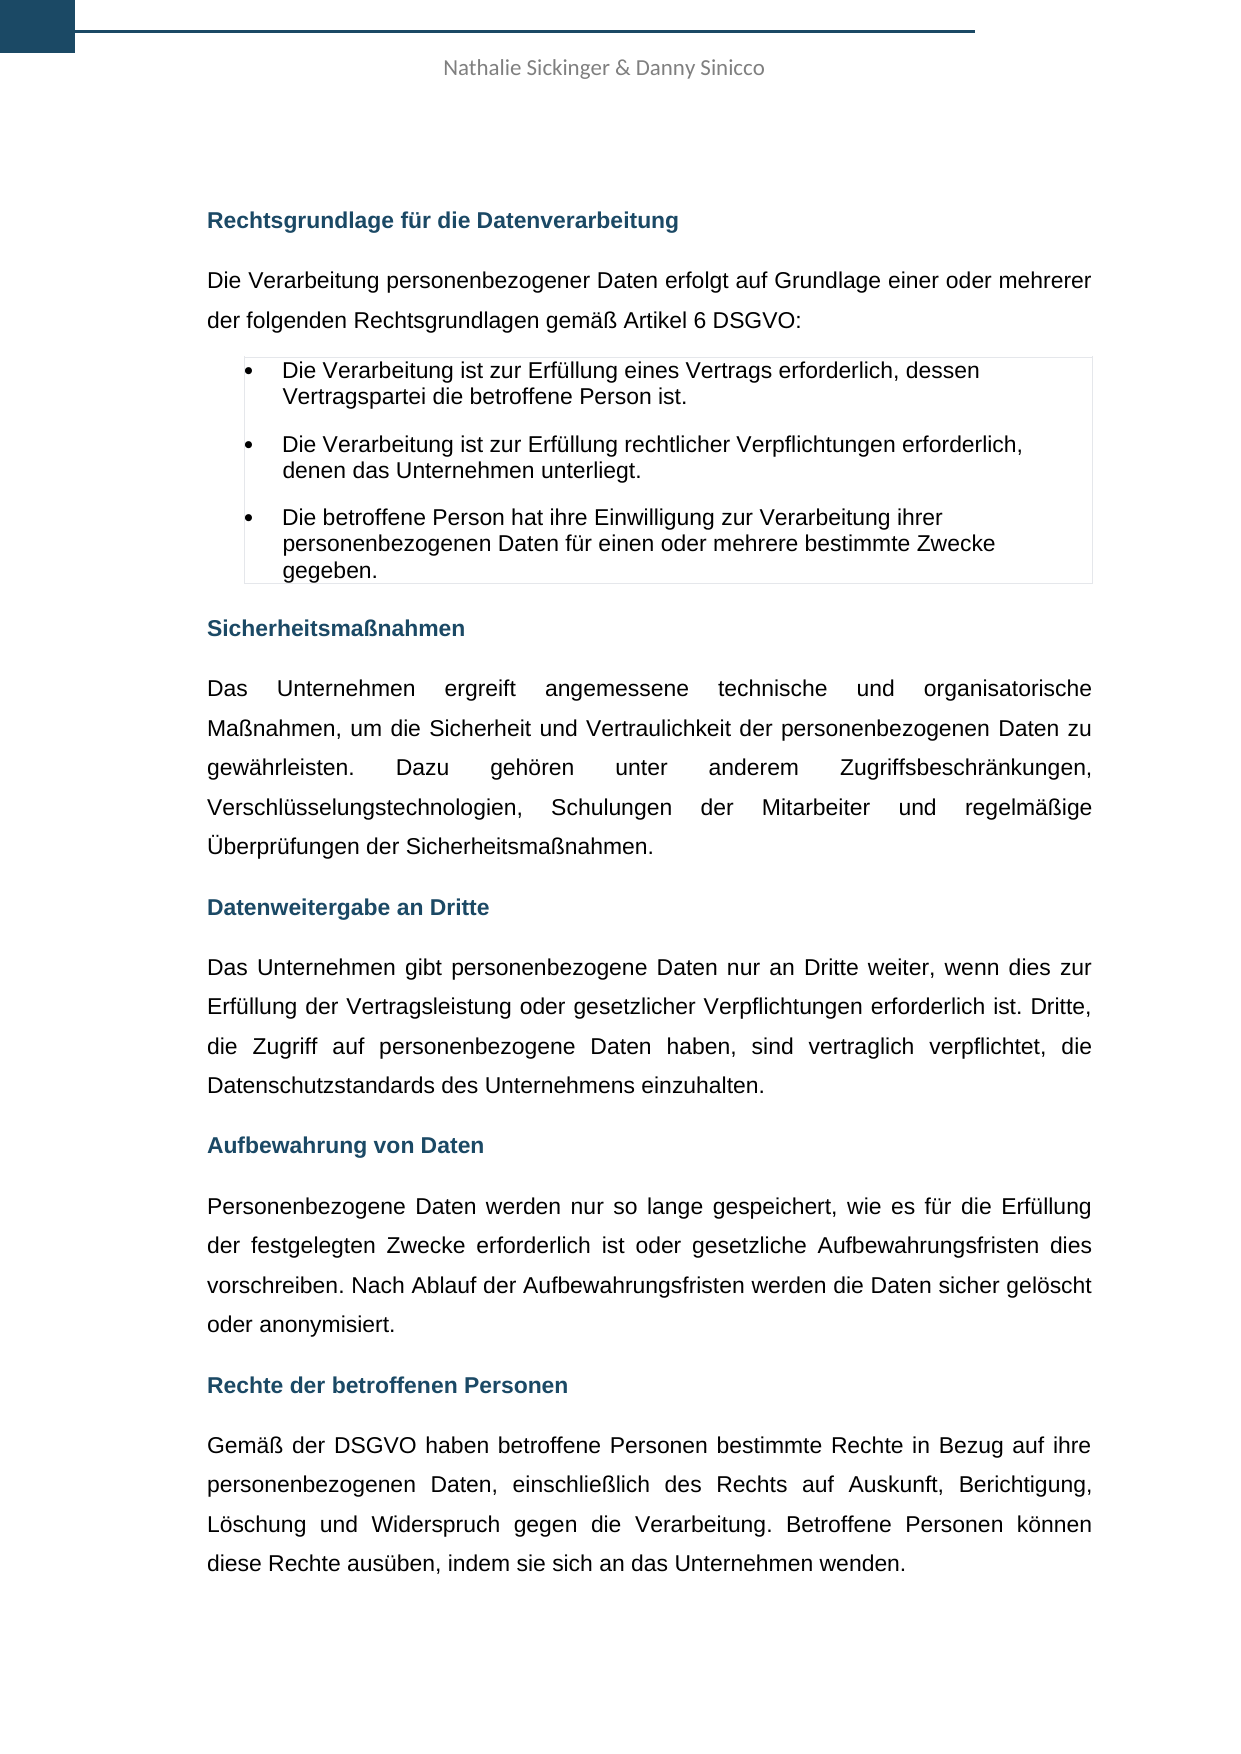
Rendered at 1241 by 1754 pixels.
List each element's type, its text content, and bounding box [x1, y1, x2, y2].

list Die Verarbeitung ist zur Erfüllung rechtlicher Verpflichtungen erforderlich, denen das Unternehmen unterliegt. [245, 430, 1092, 483]
text Gemäß der DSGVO haben betroffene Personen bestimmte Rechte in Bezug auf ihre personenbezogenen Daten, einschließlich des Rechts auf Auskunft, Berichtigung, Löschung und Widerspruch gegen die Verarbeitung. Betroffene Personen können diese Rechte ausüben, indem sie sich an das Unternehmen wenden. [207, 1432, 1092, 1577]
subtitle Datenweitergabe an Dritte [207, 893, 1092, 920]
text Das Unternehmen gibt personenbezogene Daten nur an Dritte weiter, wenn dies zur Erfüllung der Vertragsleistung oder gesetzlicher Verpflichtungen erforderlich ist. Dritte, die Zugriff auf personenbezogene Daten haben, sind vertraglich verpflichtet, die Datenschutzstandards des Unternehmens einzuhalten. [207, 954, 1092, 1098]
text Das Unternehmen ergreift angemessene technische und organisatorische Maßnahmen, um die Sicherheit und Vertraulichkeit der personenbezogenen Daten zu gewährleisten. Dazu gehören unter anderem Zugriffsbeschränkungen, Verschlüsselungstechnologien, Schulungen der Mitarbeiter und regelmäßige Überprüfungen der Sicherheitsmaßnahmen. [207, 675, 1092, 859]
text Personenbezogene Daten werden nur so lange gespeichert, wie es für die Erfüllung der festgelegten Zwecke erforderlich ist oder gesetzliche Aufbewahrungsfristen dies vorschreiben. Nach Ablauf der Aufbewahrungsfristen werden die Daten sicher gelöscht oder anonymisiert. [207, 1193, 1092, 1338]
list Die Verarbeitung ist zur Erfüllung eines Vertrags erforderlich, dessen Vertragspartei die betroffene Person ist. [245, 358, 1092, 410]
subtitle Rechtsgrundlage für die Datenverarbeitung [207, 207, 1092, 233]
subtitle Aufbewahrung von Daten [207, 1132, 1092, 1159]
text Die Verarbeitung personenbezogener Daten erfolgt auf Grundlage einer oder mehrerer der folgenden Rechtsgrundlagen gemäß Artikel 6 DSGVO: [207, 267, 1092, 333]
subtitle Rechte der betroffenen Personen [207, 1372, 1092, 1398]
list Die betroffene Person hat ihre Einwilligung zur Verarbeitung ihrer personenbezogenen Daten für einen oder mehrere bestimmte Zwecke gegeben. [245, 503, 1092, 583]
subtitle Sicherheitsmaßnahmen [207, 615, 1092, 641]
